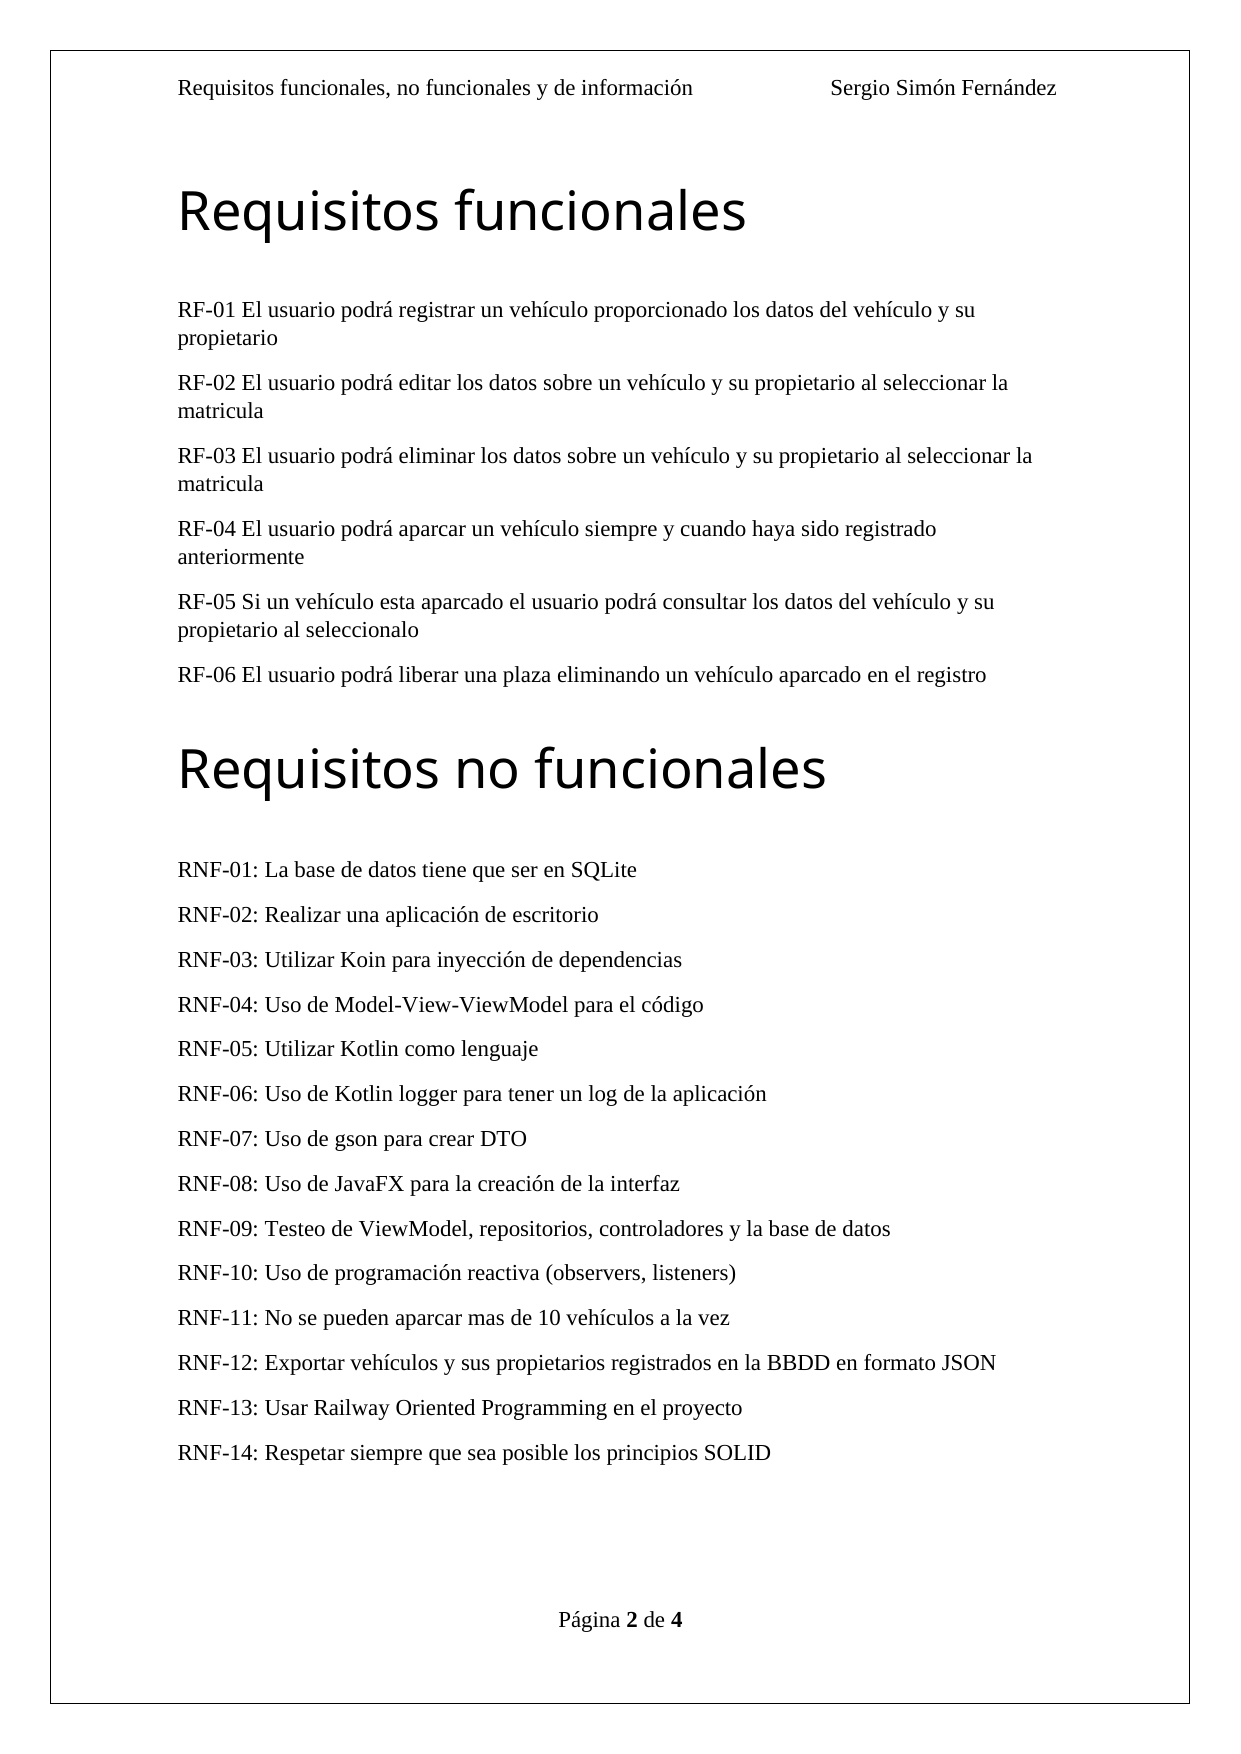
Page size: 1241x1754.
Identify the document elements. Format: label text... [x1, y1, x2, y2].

text RF-01 El usuario podrá registrar un vehículo proporcionado los datos del vehículo y su propietario [177, 296, 1063, 351]
text RF-05 Si un vehículo esta aparcado el usuario podrá consultar los datos del vehículo y su propietario al seleccionalo [177, 588, 1063, 642]
text RNF-10: Uso de programación reactiva (observers, listeners) [177, 1259, 1063, 1286]
text RF-03 El usuario podrá eliminar los datos sobre un vehículo y su propietario al seleccionar la matricula [177, 442, 1063, 497]
text RNF-04: Uso de Model-View-ViewModel para el código [177, 991, 1063, 1017]
text RF-06 El usuario podrá liberar una plaza eliminando un vehículo aparcado en el registro [177, 661, 1063, 687]
text RNF-12: Exportar vehículos y sus propietarios registrados en la BBDD en formato JSON [177, 1349, 1063, 1375]
text RNF-02: Realizar una aplicación de escritorio [177, 901, 1063, 927]
text RNF-13: Usar Railway Oriented Programming en el proyecto [177, 1394, 1063, 1420]
text RNF-09: Testeo de ViewModel, repositorios, controladores y la base de datos [177, 1214, 1063, 1241]
text RNF-01: La base de datos tiene que ser en SQLite [177, 856, 1063, 883]
text RNF-08: Uso de JavaFX para la creación de la interfaz [177, 1170, 1063, 1196]
text RF-04 El usuario podrá aparcar un vehículo siempre y cuando haya sido registrado anteriormente [177, 515, 1063, 569]
text RNF-11: No se pueden aparcar mas de 10 vehículos a la vez [177, 1304, 1063, 1331]
subtitle Requisitos no funcionales [177, 731, 1063, 804]
text RNF-03: Utilizar Koin para inyección de dependencias [177, 946, 1063, 972]
text RNF-07: Uso de gson para crear DTO [177, 1125, 1063, 1151]
subtitle Requisitos funcionales [177, 173, 1063, 246]
text RNF-05: Utilizar Kotlin como lenguaje [177, 1035, 1063, 1062]
text RNF-14: Respetar siempre que sea posible los principios SOLID [177, 1438, 1063, 1465]
text RF-02 El usuario podrá editar los datos sobre un vehículo y su propietario al seleccionar la matricula [177, 369, 1063, 424]
text RNF-06: Uso de Kotlin logger para tener un log de la aplicación [177, 1080, 1063, 1107]
